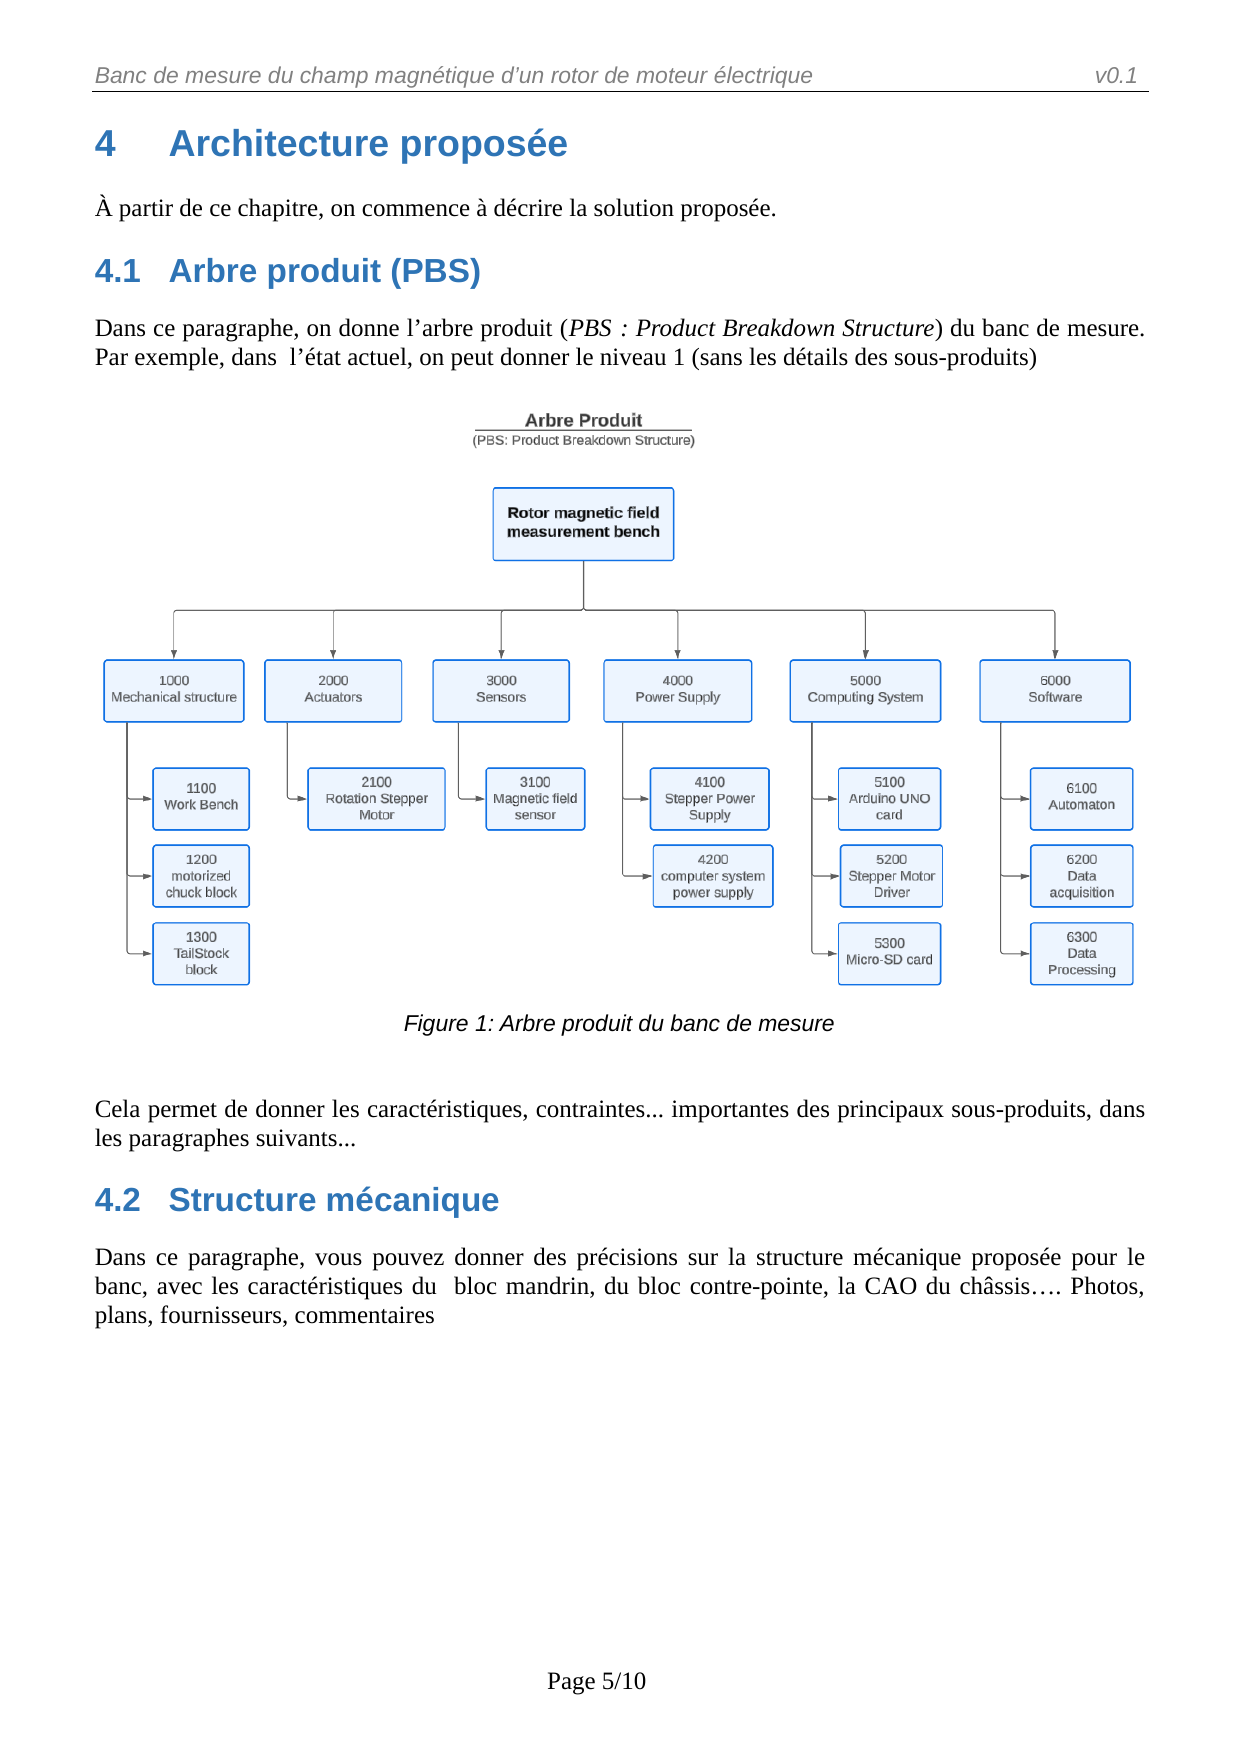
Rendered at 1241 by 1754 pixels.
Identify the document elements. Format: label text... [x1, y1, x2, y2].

picture [94, 399, 1146, 998]
text Dans ce paragraphe, vous pouvez donner des précisions sur la structure mécanique proposée pour le banc, avec les caractéristiques du bloc mandrin, du bloc contre-pointe, la CAO du châssis…. Photos, plans, fournisseurs, commentaires [94, 1242, 1146, 1328]
subtitle Arbre produit (PBS) [94, 251, 1146, 289]
text Figure 1: Arbre produit du banc de mesure [94, 998, 1146, 1036]
subtitle Architecture proposée [94, 121, 1146, 164]
text Cela permet de donner les caractéristiques, contraintes... importantes des principaux sous-produits, dans les paragraphes suivants... [94, 1094, 1146, 1151]
text Dans ce paragraphe, on donne l’arbre produit (PBS : Product Breakdown Structure) du banc de mesure. Par exemple, dans l’état actuel, on peut donner le niveau 1 (sans les détails des sous-produits) [94, 313, 1146, 371]
subtitle Structure mécanique [94, 1180, 1146, 1218]
text À partir de ce chapitre, on commence à décrire la solution proposée. [94, 193, 1146, 222]
